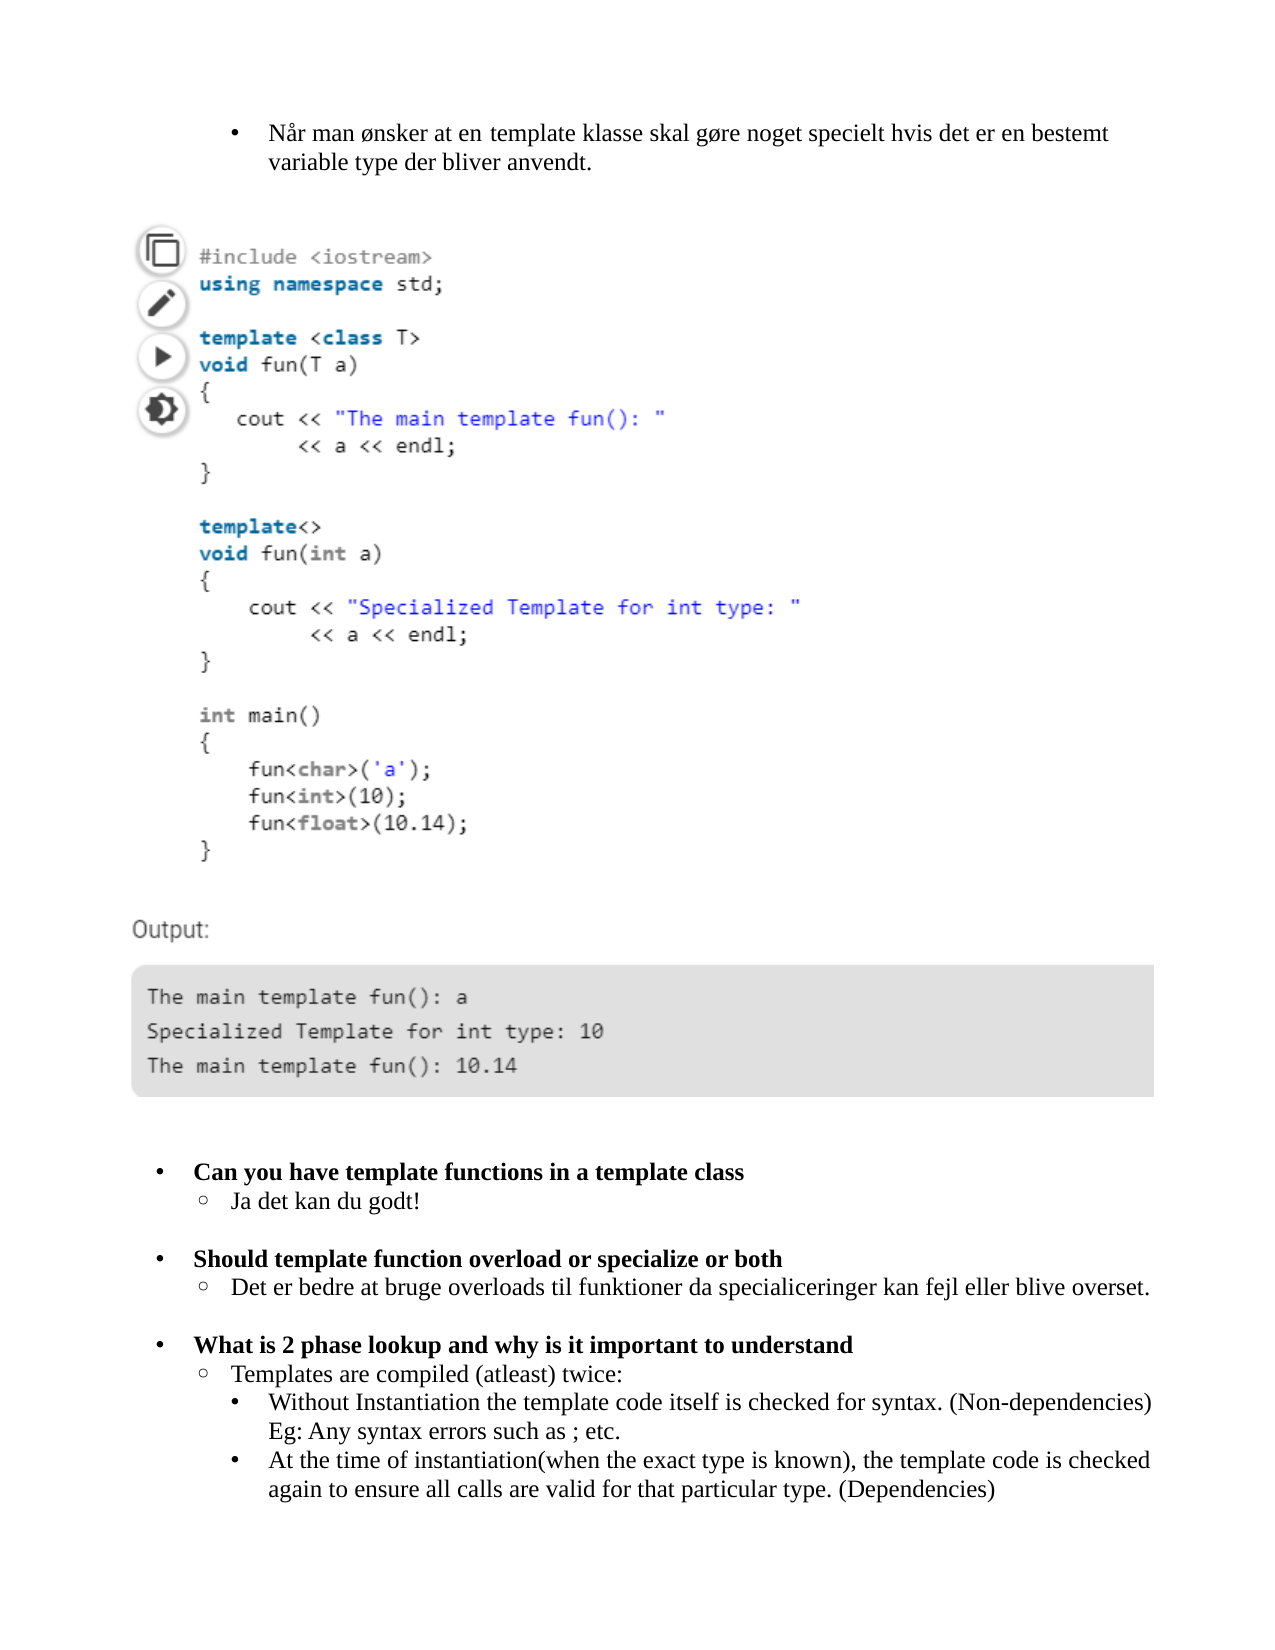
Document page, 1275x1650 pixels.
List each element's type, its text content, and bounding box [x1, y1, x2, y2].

list What is 2 phase lookup and why is it important to understand [156, 1330, 1157, 1359]
list Without Instantiation the template code itself is checked for syntax. (Non-dependencies) Eg: Any syntax errors such as ; etc. [231, 1387, 1157, 1445]
picture [121, 207, 1154, 1097]
list Templates are compiled (atleast) twice: [193, 1359, 1157, 1387]
list Can you have template functions in a template class [156, 1157, 1157, 1186]
list At the time of instantiation(when the exact type is known), the template code is checked again to ensure all calls are valid for that particular type. (Dependencies) [231, 1445, 1157, 1502]
list Når man ønsker at en template klasse skal gøre noget specielt hvis det er en bestemt variable type der bliver anvendt. [231, 118, 1157, 176]
list Should template function overload or specialize or both [156, 1244, 1157, 1272]
list Det er bedre at bruge overloads til funktioner da specialiceringer kan fejl eller blive overset. [193, 1272, 1157, 1301]
list Ja det kan du godt! [193, 1186, 1157, 1215]
